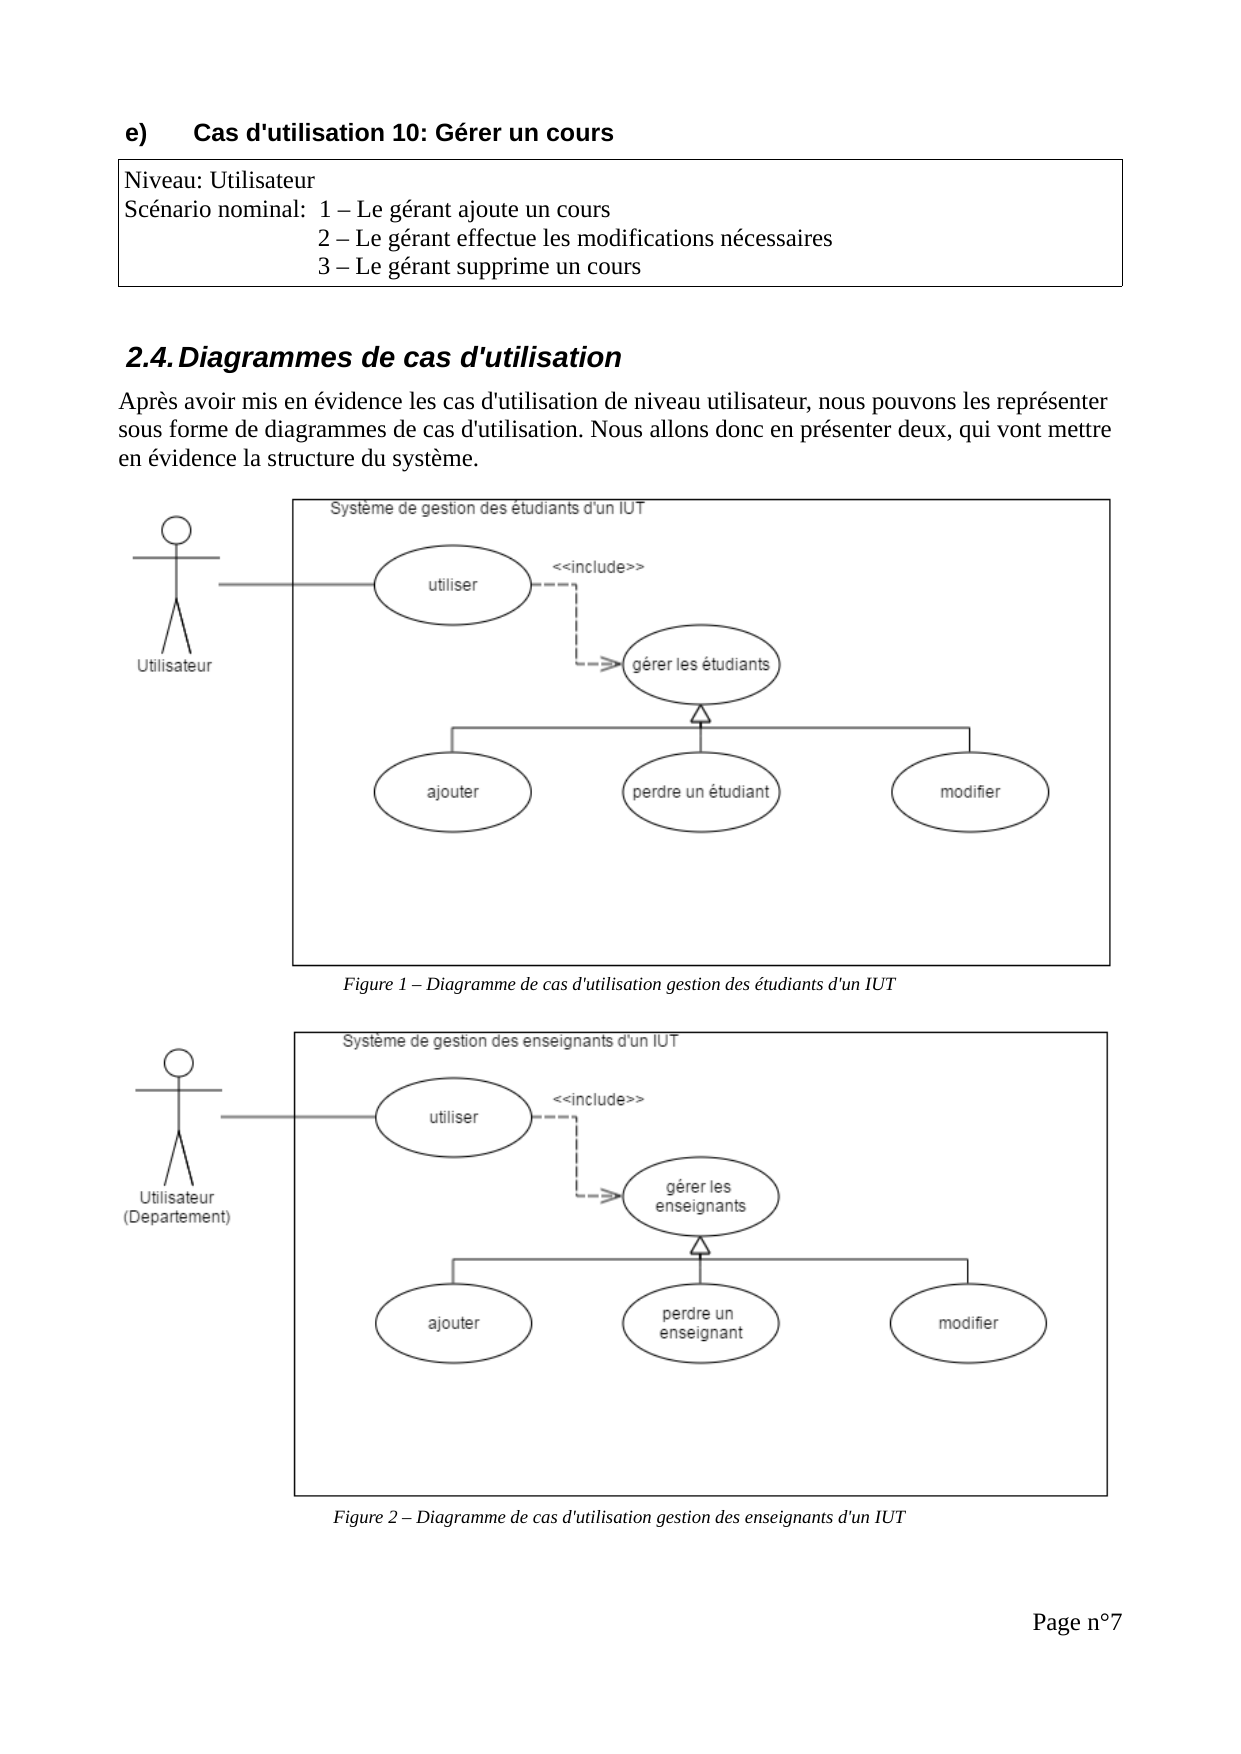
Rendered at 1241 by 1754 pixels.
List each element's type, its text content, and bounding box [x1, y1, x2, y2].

subtitle Diagrammes de cas d'utilisation [118, 340, 1122, 373]
text Figure 1 – Diagramme de cas d'utilisation gestion des étudiants d'un IUT [118, 973, 1122, 994]
text Après avoir mis en évidence les cas d'utilisation de niveau utilisateur, nous pouvons les représenter sous forme de diagrammes de cas d'utilisation. Nous allons donc en présenter deux, qui vont mettre en évidence la structure du système. [118, 386, 1122, 472]
subtitle Cas d'utilisation 10: Gérer un cours [118, 118, 1122, 147]
text Figure 2 – Diagramme de cas d'utilisation gestion des enseignants d'un IUT [118, 1507, 1122, 1528]
table_header Niveau: Utilisateur Scénario nominal: 1 – Le gérant ajoute un cours 2 – Le gérant effectue les modifications nécessaires 3 – Le gérant supprime un cours [119, 160, 1122, 286]
